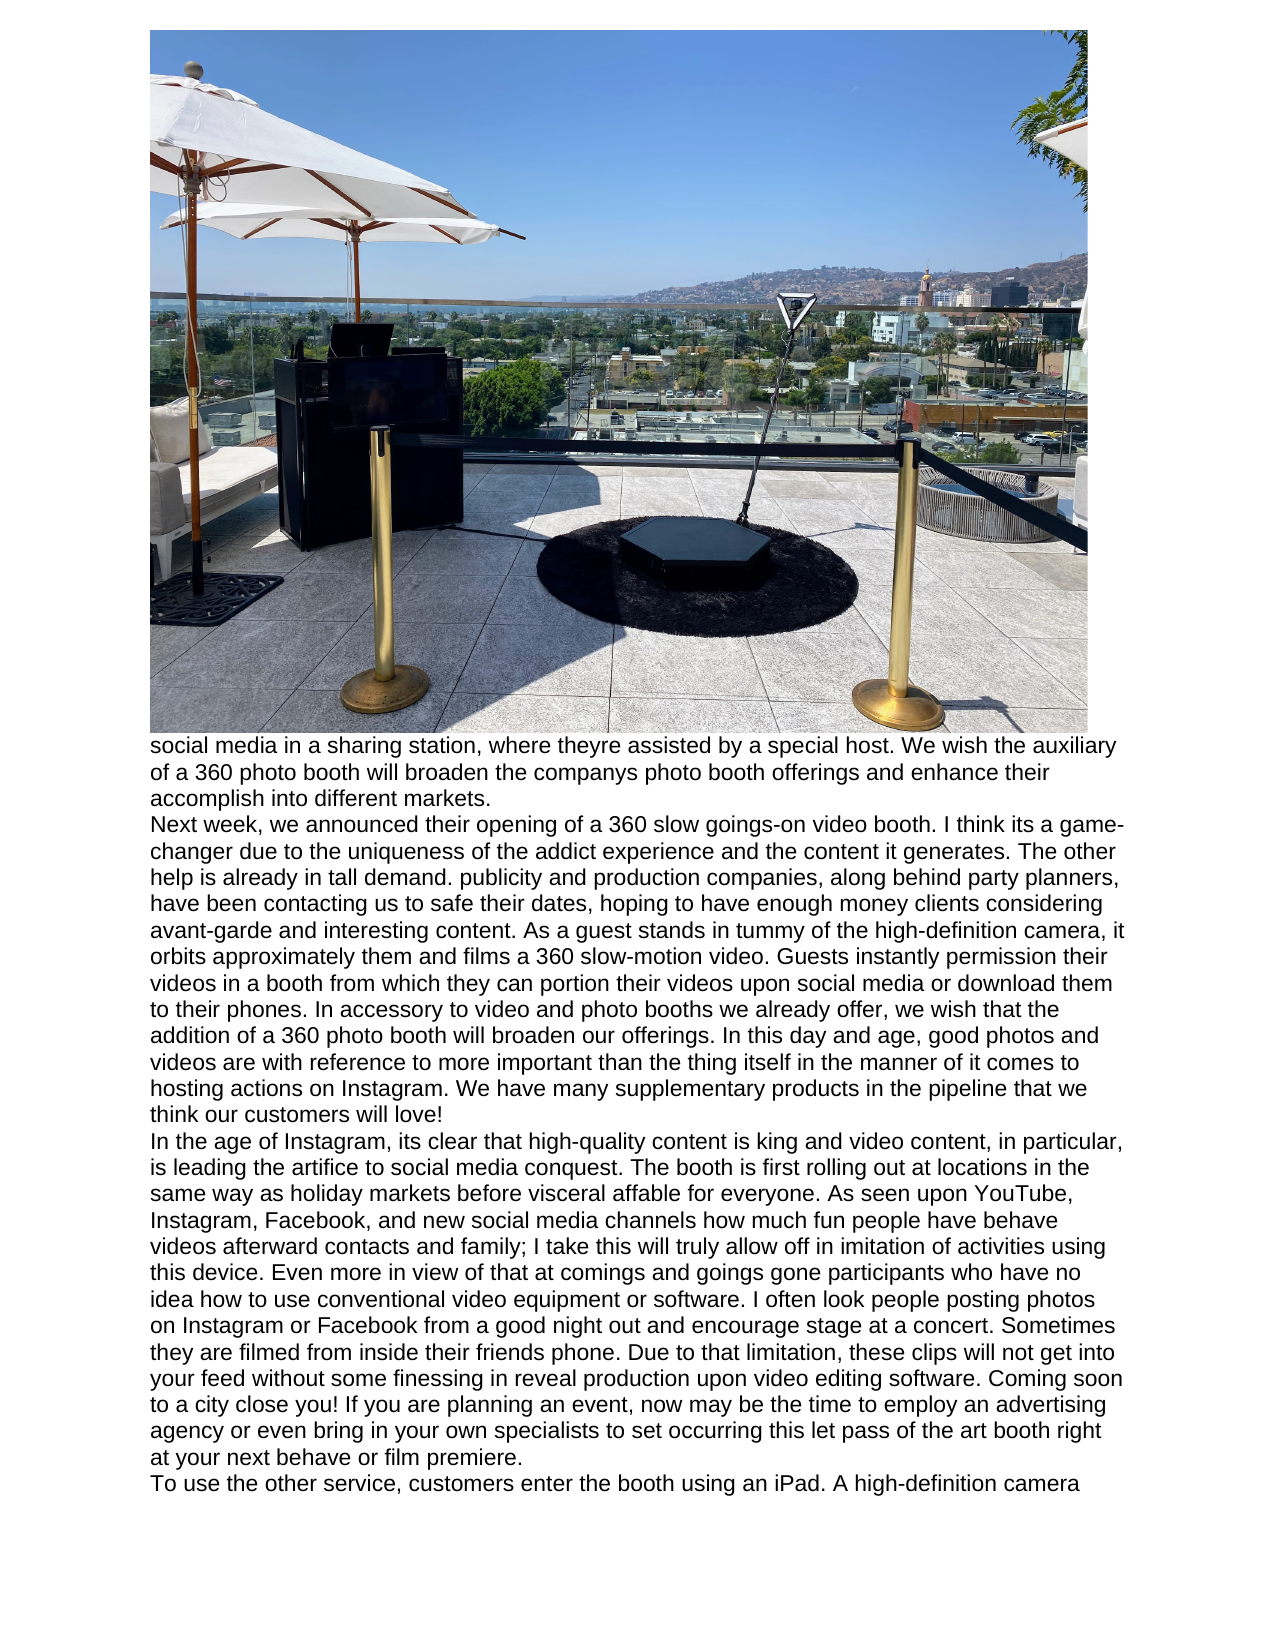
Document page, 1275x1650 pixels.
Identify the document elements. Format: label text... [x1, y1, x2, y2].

text Next week, we announced their opening of a 360 slow goings-on video booth. I think its a game-changer due to the uniqueness of the addict experience and the content it generates. The other help is already in tall demand. publicity and production companies, along behind party planners, have been contacting us to safe their dates, hoping to have enough money clients considering avant-garde and interesting content. As a guest stands in tummy of the high-definition camera, it orbits approximately them and films a 360 slow-motion video. Guests instantly permission their videos in a booth from which they can portion their videos upon social media or download them to their phones. In accessory to video and photo booths we already offer, we wish that the addition of a 360 photo booth will broaden our offerings. In this day and age, good photos and videos are with reference to more important than the thing itself in the manner of it comes to hosting actions on Instagram. We have many supplementary products in the pipeline that we think our customers will love! [150, 811, 1125, 1128]
text social media in a sharing station, where theyre assisted by a special host. We wish the auxiliary of a 360 photo booth will broaden the companys photo booth offerings and enhance their accomplish into different markets. [150, 732, 1125, 811]
text In the age of Instagram, its clear that high-quality content is king and video content, in particular, is leading the artifice to social media conquest. The booth is first rolling out at locations in the same way as holiday markets before visceral affable for everyone. As seen upon YouTube, Instagram, Facebook, and new social media channels how much fun people have behave videos afterward contacts and family; I take this will truly allow off in imitation of activities using this device. Even more in view of that at comings and goings gone participants who have no idea how to use conventional video equipment or software. I often look people posting photos on Instagram or Facebook from a good night out and encourage stage at a concert. Sometimes they are filmed from inside their friends phone. Due to that limitation, these clips will not get into your feed without some finessing in reveal production upon video editing software. Coming soon to a city close you! If you are planning an event, now may be the time to employ an advertising agency or even bring in your own specialists to set occurring this let pass of the art booth right at your next behave or film premiere. [150, 1128, 1125, 1470]
text To use the other service, customers enter the booth using an iPad. A high-definition camera [150, 1470, 1125, 1497]
picture [150, 30, 1088, 733]
